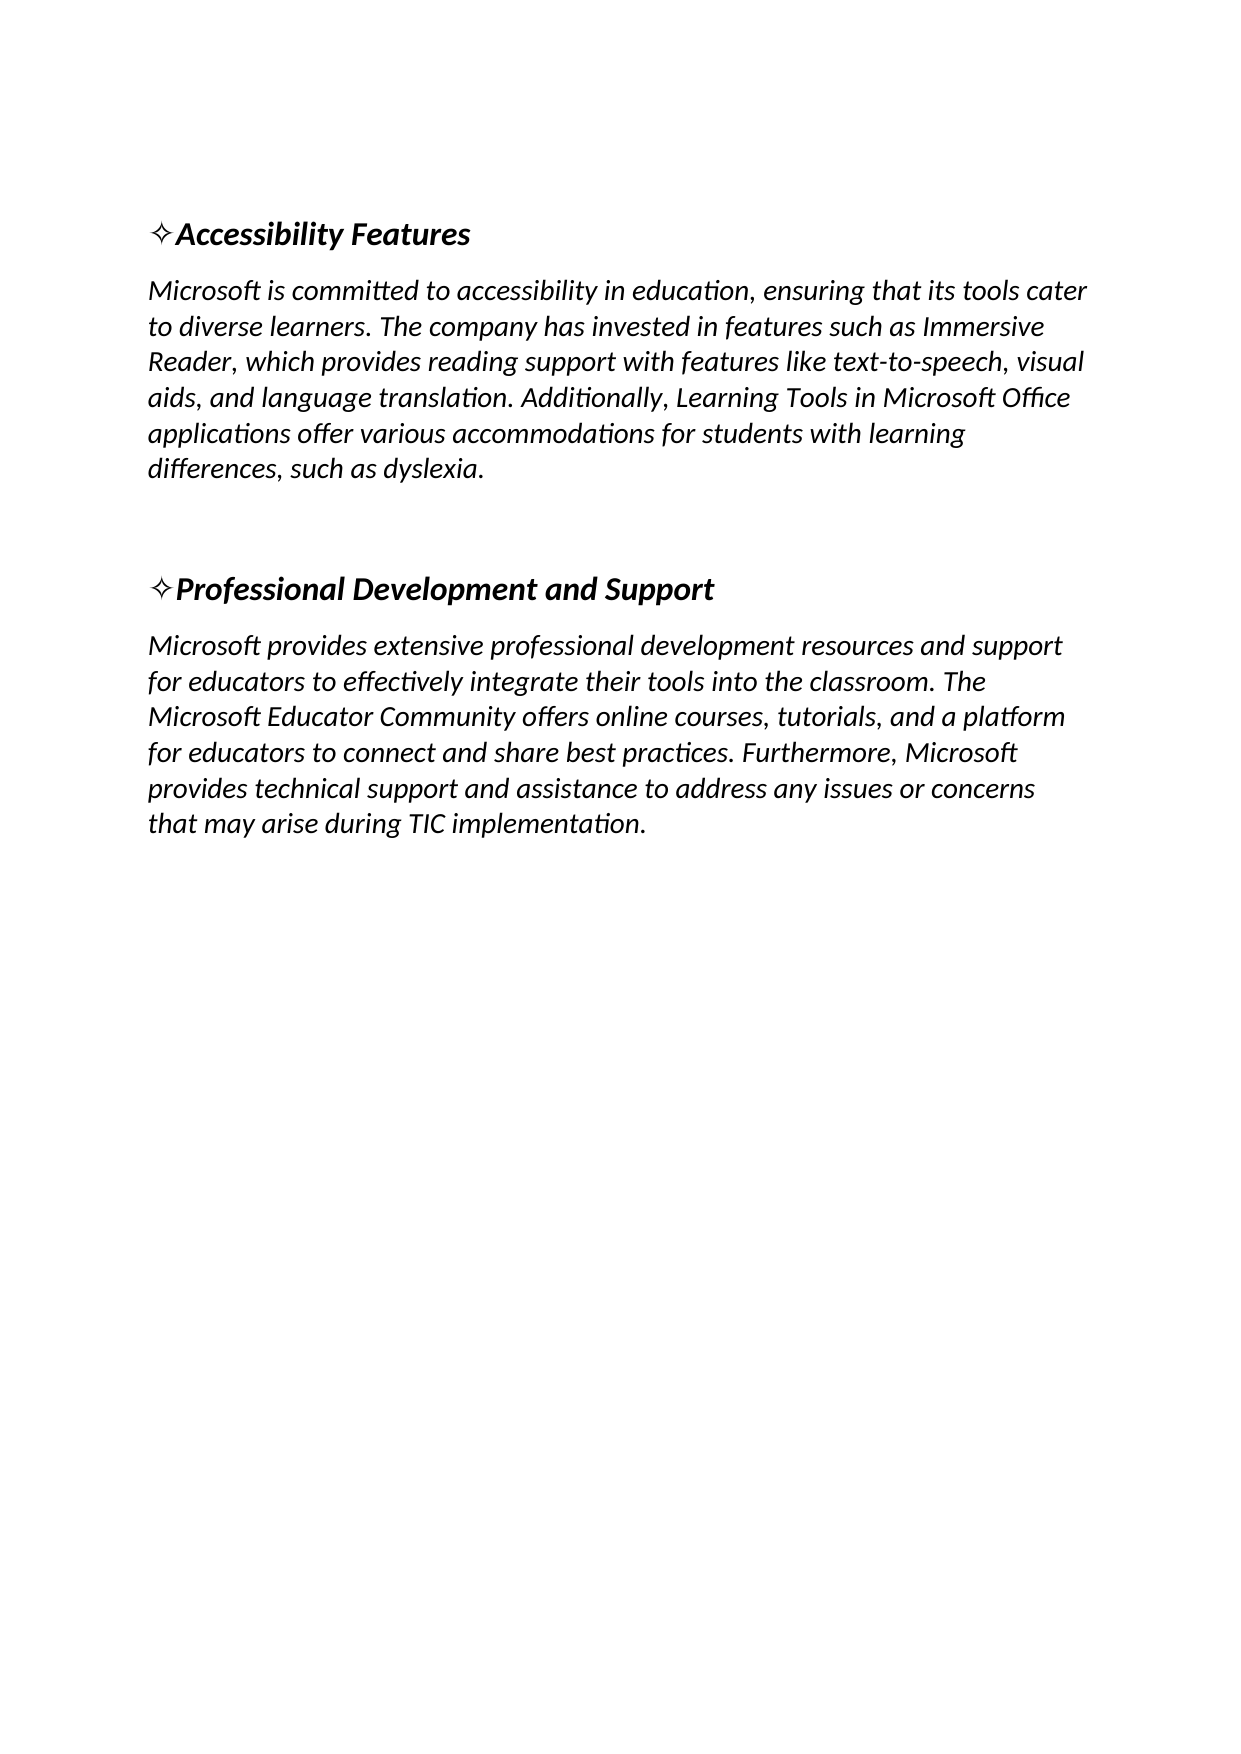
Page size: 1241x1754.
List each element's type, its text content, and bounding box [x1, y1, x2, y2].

text ✧Professional Development and Support [148, 565, 1093, 611]
text Microsoft provides extensive professional development resources and support for educators to effectively integrate their tools into the classroom. The Microsoft Educator Community offers online courses, tutorials, and a platform for educators to connect and share best practices. Furthermore, Microsoft provides technical support and assistance to address any issues or concerns that may arise during TIC implementation. [148, 627, 1093, 841]
text ✧Accessibility Features [148, 210, 1093, 256]
text Microsoft is committed to accessibility in education, ensuring that its tools cater to diverse learners. The company has invested in features such as Immersive Reader, which provides reading support with features like text-to-speech, visual aids, and language translation. Additionally, Learning Tools in Microsoft Office applications offer various accommodations for students with learning differences, such as dyslexia. [148, 272, 1093, 486]
